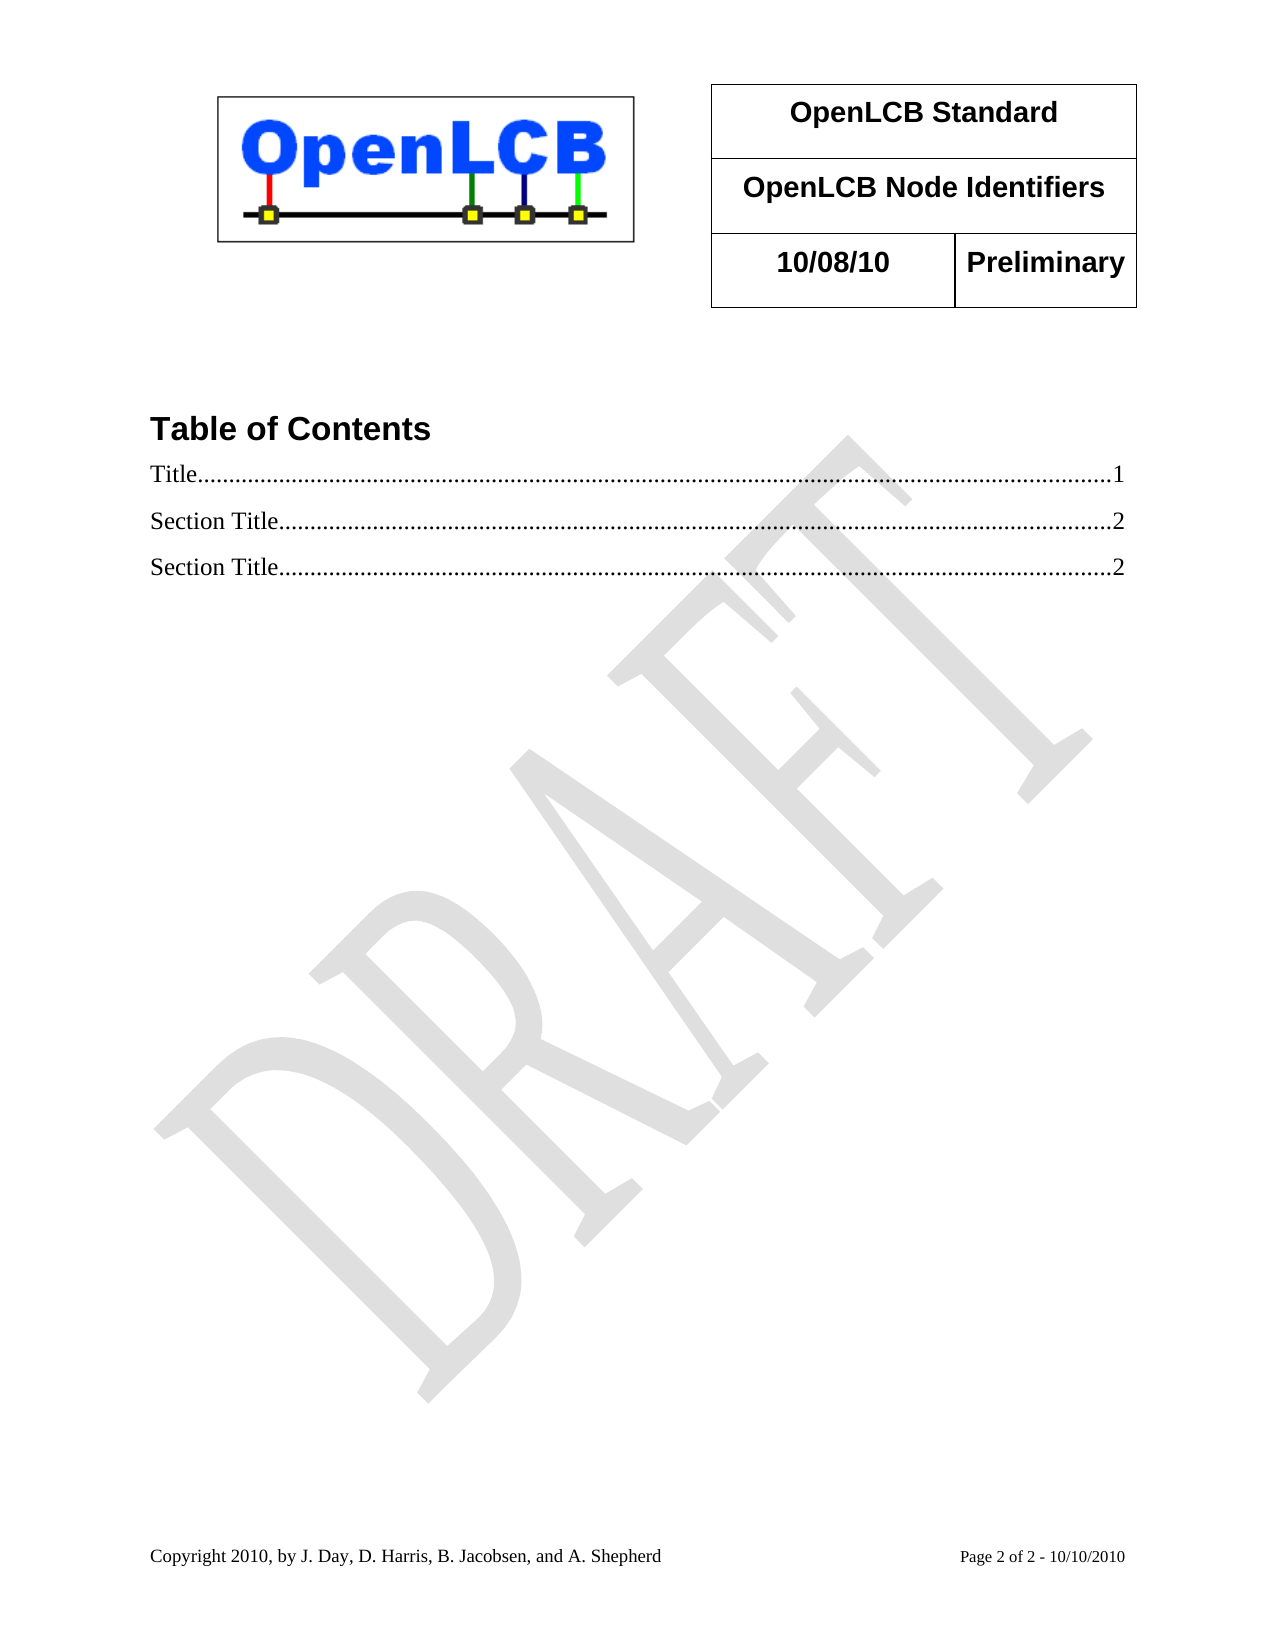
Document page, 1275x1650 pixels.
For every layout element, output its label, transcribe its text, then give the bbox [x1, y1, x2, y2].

picture [216, 95, 636, 244]
text Section Title 2 [817, 506, 1125, 535]
subtitle Table of Contents [150, 408, 1125, 447]
text Title 1 [834, 467, 883, 488]
text Title 1 [874, 459, 1125, 488]
text Section Title 2 [757, 552, 848, 581]
text Section Title 2 [150, 552, 745, 581]
text Section Title 2 [150, 506, 775, 535]
text Title 1 [150, 459, 822, 488]
text Section Title 2 [863, 552, 1125, 581]
